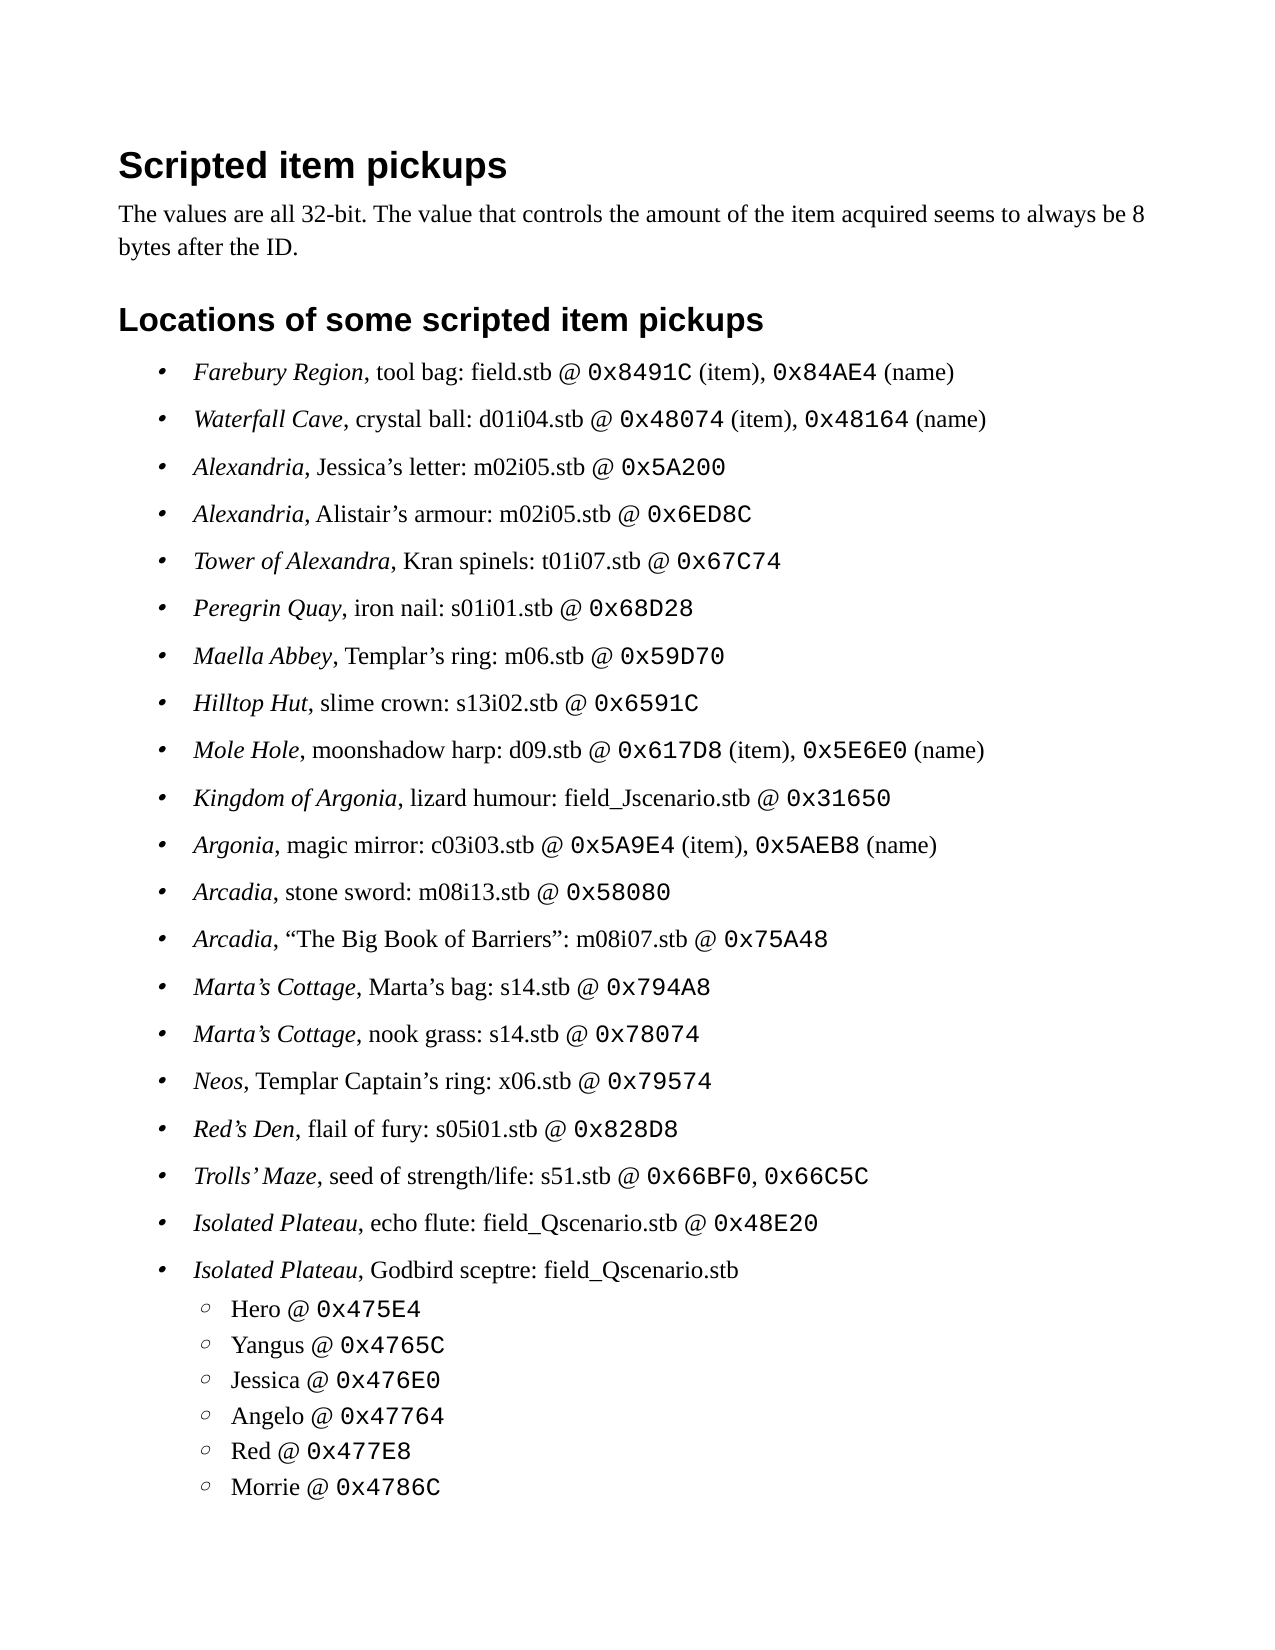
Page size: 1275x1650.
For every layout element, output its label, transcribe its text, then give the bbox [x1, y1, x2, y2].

list Angelo @ 0x47764 [193, 1401, 1157, 1432]
list Kingdom of Argonia, lizard humour: field_Jscenario.stb @ 0x31650 [156, 783, 1157, 813]
list Hilltop Hut, slime crown: s13i02.stb @ 0x6591C [156, 688, 1157, 719]
list Marta’s Cottage, Marta’s bag: s14.stb @ 0x794A8 [156, 972, 1157, 1003]
list Hero @ 0x475E4 [193, 1294, 1157, 1325]
list Farebury Region, tool bag: field.stb @ 0x8491C (item), 0x84AE4 (name) [156, 357, 1157, 388]
list Argonia, magic mirror: c03i03.stb @ 0x5A9E4 (item), 0x5AEB8 (name) [156, 830, 1157, 861]
list Alexandria, Alistair’s armour: m02i05.stb @ 0x6ED8C [156, 499, 1157, 530]
list Trolls’ Maze, seed of strength/life: s51.stb @ 0x66BF0, 0x66C5C [156, 1161, 1157, 1192]
list Red @ 0x477E8 [193, 1436, 1157, 1467]
list Yangus @ 0x4765C [193, 1330, 1157, 1361]
subtitle Scripted item pickups [118, 143, 1157, 186]
list Isolated Plateau, Godbird sceptre: field_Qscenario.stb [156, 1256, 1157, 1284]
text The values are all 32-bit. The value that controls the amount of the item acquired seems to always be 8 bytes after the ID. [118, 199, 1157, 261]
list Maella Abbey, Templar’s ring: m06.stb @ 0x59D70 [156, 641, 1157, 672]
list Waterfall Cave, crystal ball: d01i04.stb @ 0x48074 (item), 0x48164 (name) [156, 404, 1157, 435]
list Tower of Alexandra, Kran spinels: t01i07.stb @ 0x67C74 [156, 546, 1157, 577]
list Marta’s Cottage, nook grass: s14.stb @ 0x78074 [156, 1019, 1157, 1050]
list Arcadia, “The Big Book of Barriers”: m08i07.stb @ 0x75A48 [156, 924, 1157, 955]
list Alexandria, Jessica’s letter: m02i05.stb @ 0x5A200 [156, 452, 1157, 482]
list Red’s Den, flail of fury: s05i01.stb @ 0x828D8 [156, 1114, 1157, 1144]
subtitle Locations of some scripted item pickups [118, 300, 1157, 339]
list Peregrin Quay, iron nail: s01i01.stb @ 0x68D28 [156, 593, 1157, 624]
list Morrie @ 0x4786C [193, 1472, 1157, 1502]
list Mole Hole, moonshadow harp: d09.stb @ 0x617D8 (item), 0x5E6E0 (name) [156, 735, 1157, 766]
list Arcadia, stone sword: m08i13.stb @ 0x58080 [156, 877, 1157, 908]
list Neos, Templar Captain’s ring: x06.stb @ 0x79574 [156, 1066, 1157, 1097]
list Isolated Plateau, echo flute: field_Qscenario.stb @ 0x48E20 [156, 1208, 1157, 1239]
list Jessica @ 0x476E0 [193, 1365, 1157, 1396]
